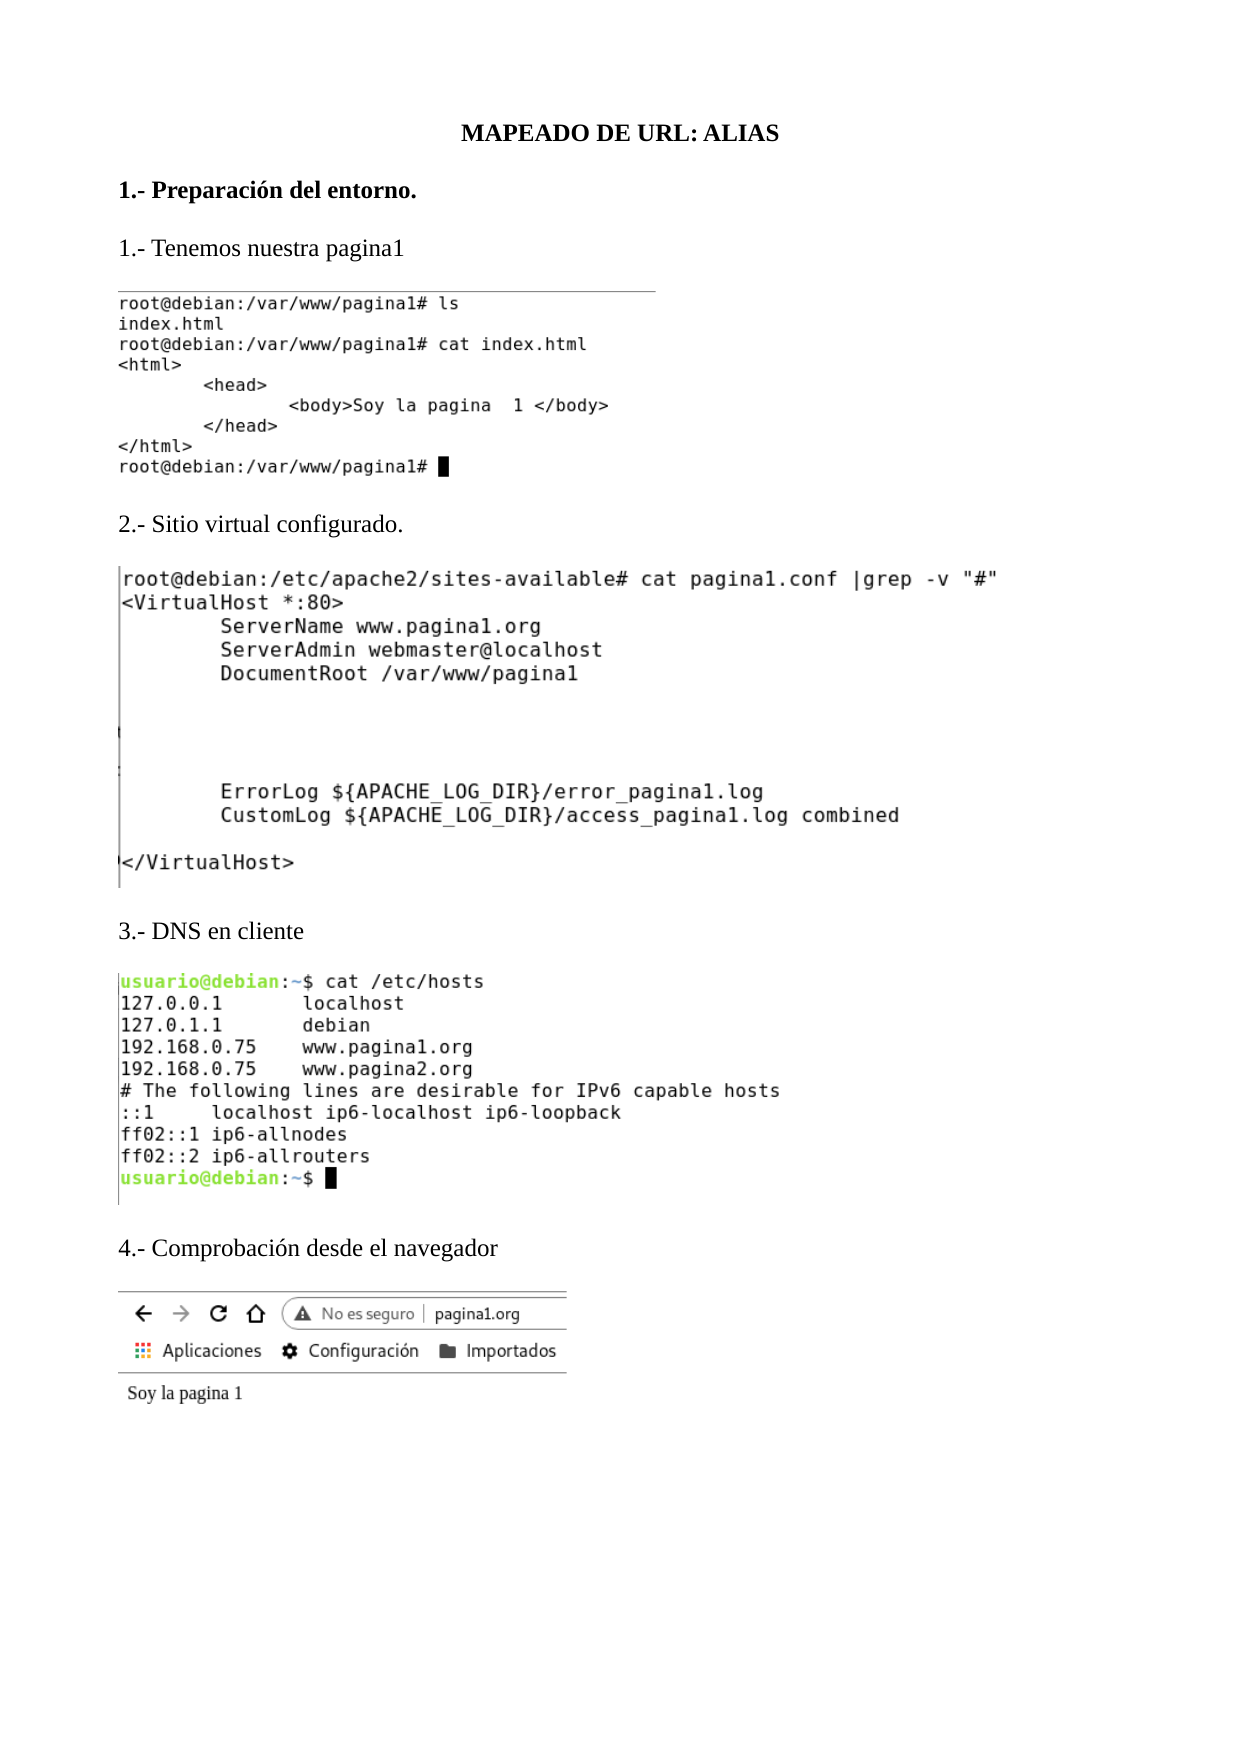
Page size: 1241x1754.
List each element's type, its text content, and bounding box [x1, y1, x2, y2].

text 4.- Comprobación desde el navegador [118, 1233, 1122, 1262]
text 2.- Sitio virtual configurado. [118, 509, 1122, 538]
picture [118, 566, 1004, 888]
text 1.- Preparación del entorno. [118, 176, 1122, 204]
text MAPEADO DE URL: ALIAS [118, 118, 1122, 147]
text 3.- DNS en cliente [118, 916, 1122, 945]
picture [118, 290, 656, 509]
picture [118, 1290, 567, 1451]
picture [118, 973, 814, 1205]
text 1.- Tenemos nuestra pagina1 [118, 233, 1122, 262]
